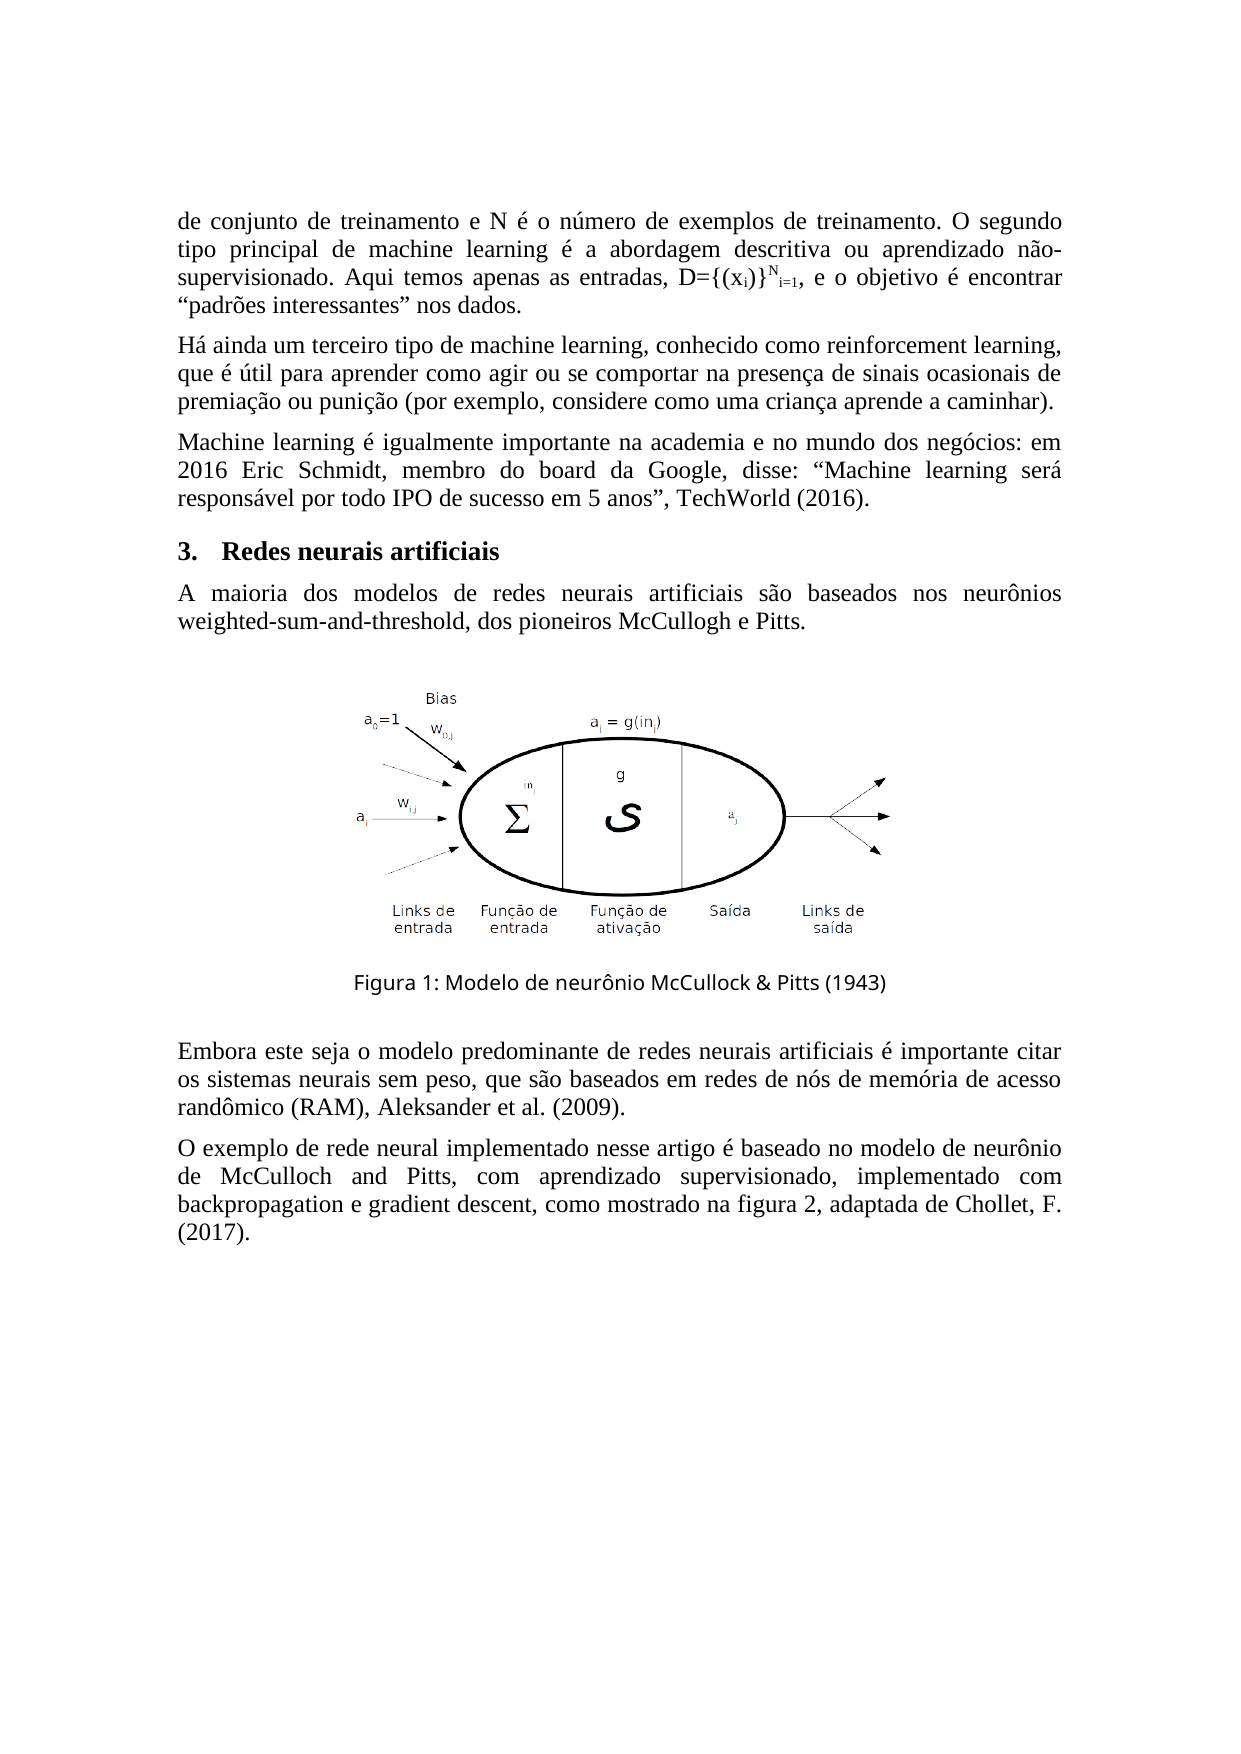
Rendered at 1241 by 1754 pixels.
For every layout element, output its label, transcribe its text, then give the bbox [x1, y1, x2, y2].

picture [350, 687, 891, 939]
text Figura 1: Modelo de neurônio McCullock & Pitts (1943) [177, 968, 1063, 997]
text de conjunto de treinamento e N é o número de exemplos de treinamento. O segundo tipo principal de machine learning é a abordagem descritiva ou aprendizado não-supervisionado. Aqui temos apenas as entradas, D={(xi)}Ni=1, e o objetivo é encontrar “padrões interessantes” nos dados. [177, 207, 1063, 319]
title Redes neurais artificiais [177, 536, 1063, 566]
text Há ainda um terceiro tipo de machine learning, conhecido como reinforcement learning, que é útil para aprender como agir ou se comportar na presença de sinais ocasionais de premiação ou punição (por exemplo, considere como uma criança aprende a caminhar). [177, 331, 1063, 415]
text Embora este seja o modelo predominante de redes neurais artificiais é importante citar os sistemas neurais sem peso, que são baseados em redes de nós de memória de acesso randômico (RAM), Aleksander et al. (2009). [177, 1037, 1063, 1121]
text Machine learning é igualmente importante na academia e no mundo dos negócios: em 2016 Eric Schmidt, membro do board da Google, disse: “Machine learning será responsável por todo IPO de sucesso em 5 anos”, TechWorld (2016). [177, 428, 1063, 512]
text O exemplo de rede neural implementado nesse artigo é baseado no modelo de neurônio de McCulloch and Pitts, com aprendizado supervisionado, implementado com backpropagation e gradient descent, como mostrado na figura 2, adaptada de Chollet, F. (2017). [177, 1133, 1063, 1246]
text A maioria dos modelos de redes neurais artificiais são baseados nos neurônios weighted-sum-and-threshold, dos pioneiros McCullogh e Pitts. [177, 579, 1063, 635]
